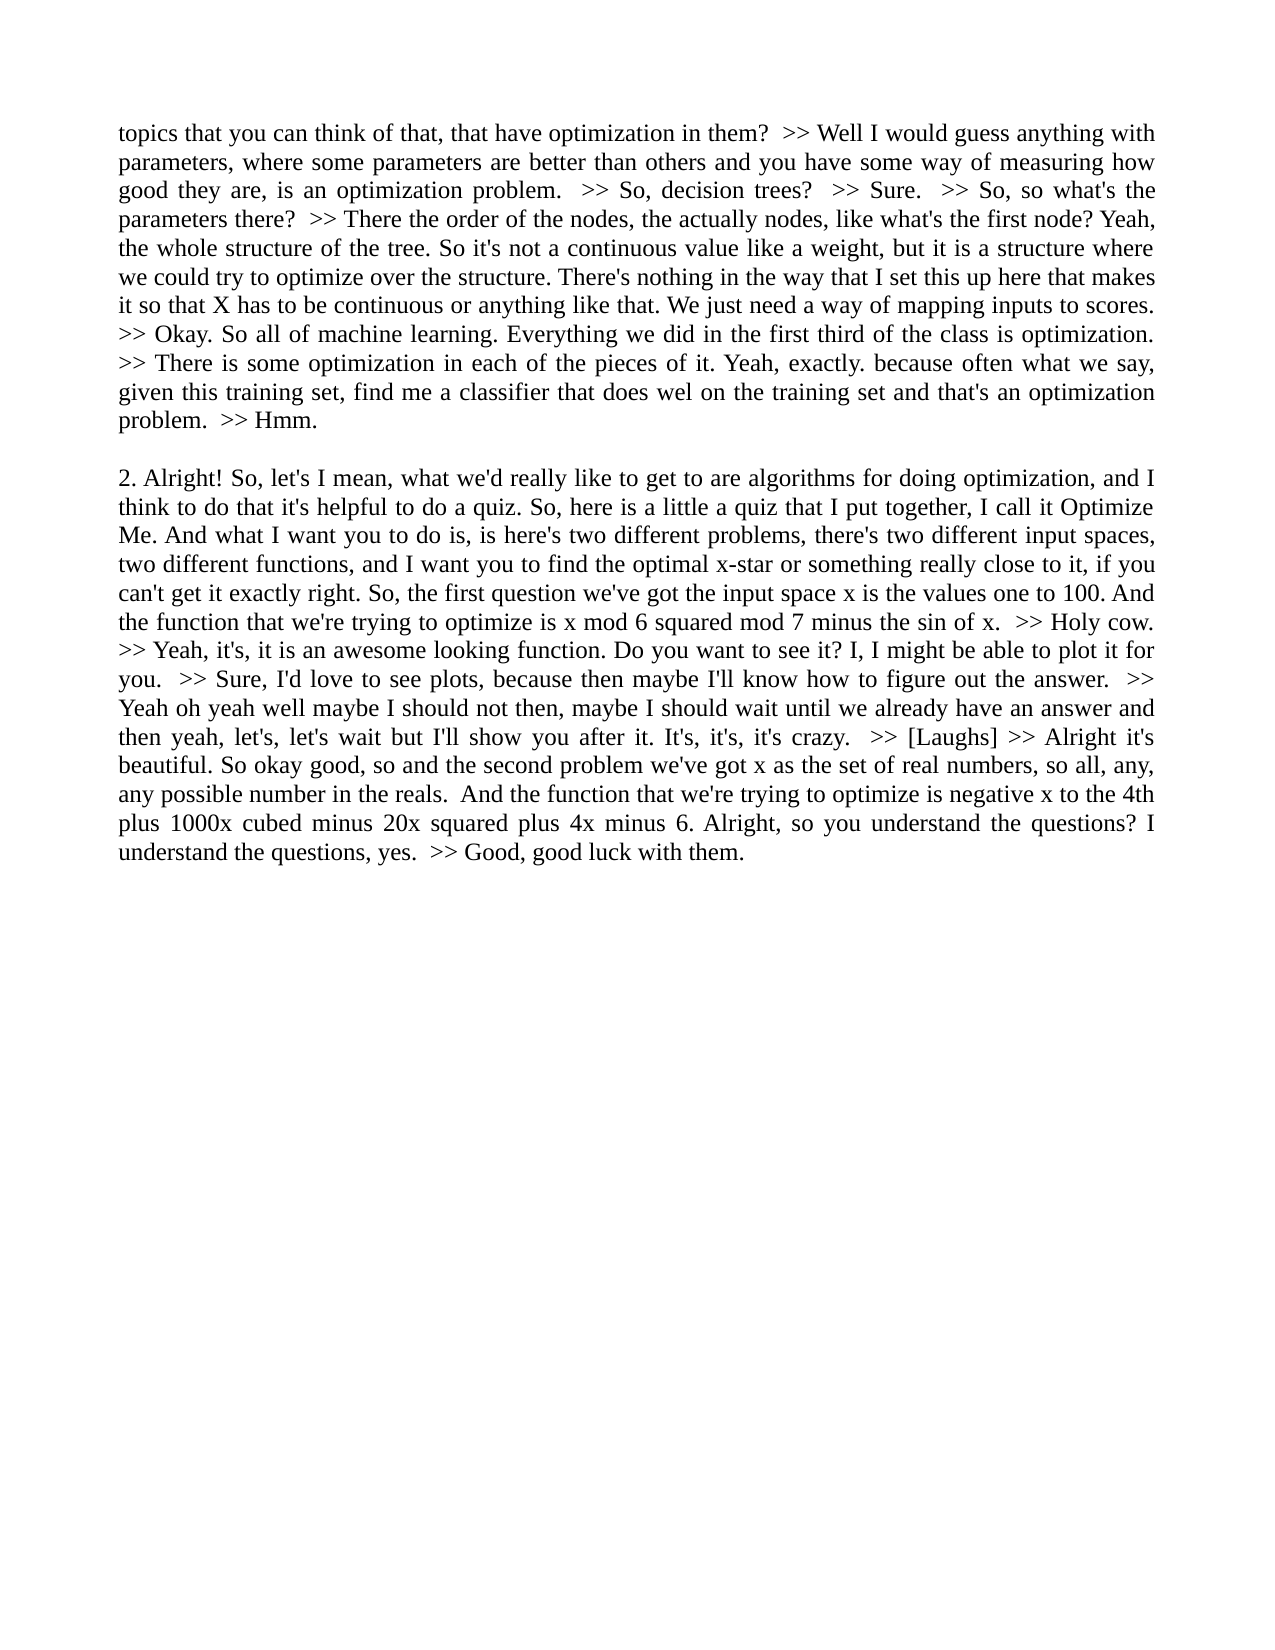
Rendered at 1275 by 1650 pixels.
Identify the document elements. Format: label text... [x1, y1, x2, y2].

text 2. Alright! So, let's I mean, what we'd really like to get to are algorithms for doing optimization, and I think to do that it's helpful to do a quiz. So, here is a little a quiz that I put together, I call it Optimize Me. And what I want you to do is, is here's two different problems, there's two different input spaces, two different functions, and I want you to find the optimal x-star or something really close to it, if you can't get it exactly right. So, the first question we've got the input space x is the values one to 100. And the function that we're trying to optimize is x mod 6 squared mod 7 minus the sin of x. >> Holy cow. >> Yeah, it's, it is an awesome looking function. Do you want to see it? I, I might be able to plot it for you. >> Sure, I'd love to see plots, because then maybe I'll know how to figure out the answer. >> Yeah oh yeah well maybe I should not then, maybe I should wait until we already have an answer and then yeah, let's, let's wait but I'll show you after it. It's, it's, it's crazy. >> [Laughs] >> Alright it's beautiful. So okay good, so and the second problem we've got x as the set of real numbers, so all, any, any possible number in the reals. And the function that we're trying to optimize is negative x to the 4th plus 1000x cubed minus 20x squared plus 4x minus 6. Alright, so you understand the questions? I understand the questions, yes. >> Good, good luck with them. [118, 463, 1157, 866]
text topics that you can think of that, that have optimization in them? >> Well I would guess anything with parameters, where some parameters are better than others and you have some way of measuring how good they are, is an optimization problem. >> So, decision trees? >> Sure. >> So, so what's the parameters there? >> There the order of the nodes, the actually nodes, like what's the first node? Yeah, the whole structure of the tree. So it's not a continuous value like a weight, but it is a structure where we could try to optimize over the structure. There's nothing in the way that I set this up here that makes it so that X has to be continuous or anything like that. We just need a way of mapping inputs to scores. >> Okay. So all of machine learning. Everything we did in the first third of the class is optimization. >> There is some optimization in each of the pieces of it. Yeah, exactly. because often what we say, given this training set, find me a classifier that does wel on the training set and that's an optimization problem. >> Hmm. [118, 118, 1157, 434]
